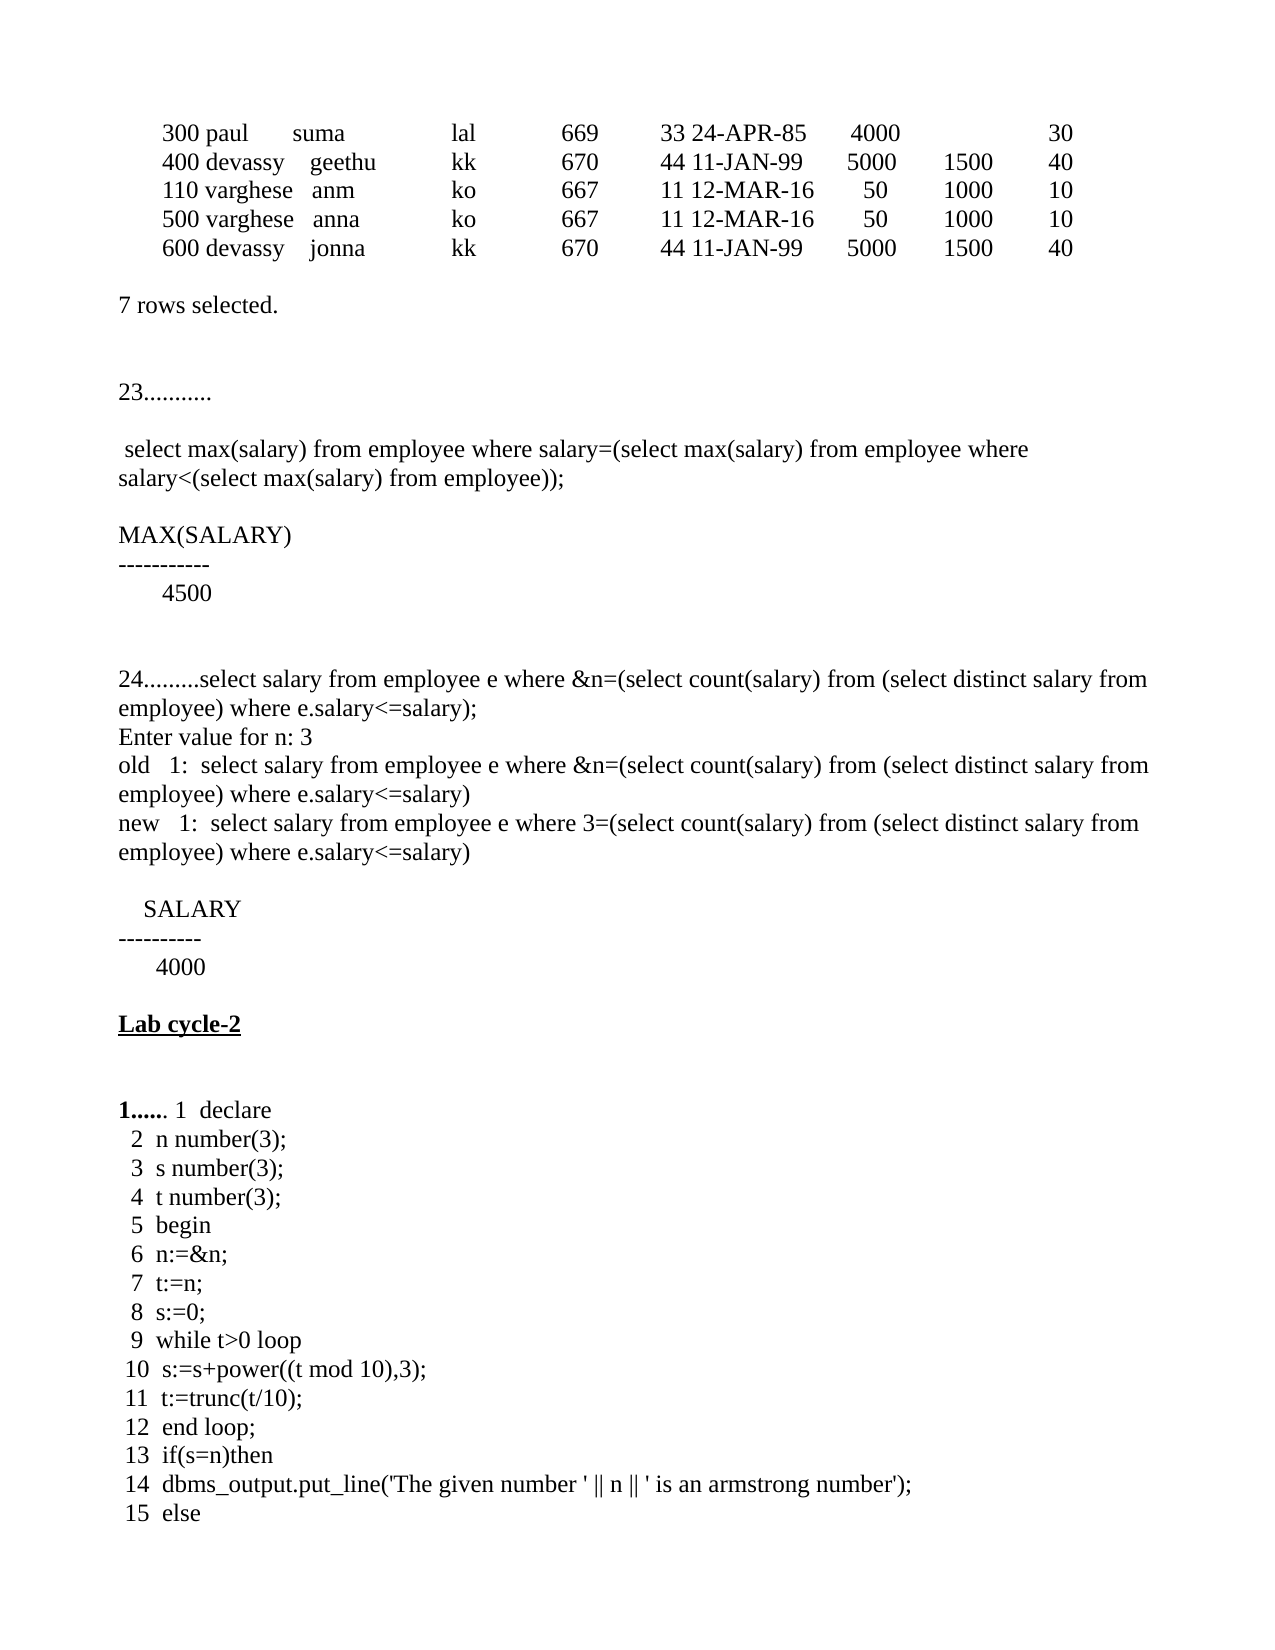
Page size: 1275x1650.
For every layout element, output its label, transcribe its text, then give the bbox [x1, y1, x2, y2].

text ---------- [118, 923, 1157, 952]
text 11 t:=trunc(t/10); [118, 1383, 1157, 1412]
text 1...... 1 declare [118, 1096, 1157, 1124]
text new 1: select salary from employee e where 3=(select count(salary) from (select distinct salary from employee) where e.salary<=salary) [118, 808, 1157, 866]
text ----------- [118, 549, 1157, 578]
text 300 paul suma lal 669 33 24-APR-85 4000 30 [118, 118, 1157, 147]
text 15 else [118, 1498, 1157, 1527]
text select max(salary) from employee where salary=(select max(salary) from employee where salary<(select max(salary) from employee)); [118, 434, 1157, 492]
text 5 begin [118, 1211, 1157, 1239]
text 23........... [118, 377, 1157, 406]
text old 1: select salary from employee e where &n=(select count(salary) from (select distinct salary from employee) where e.salary<=salary) [118, 751, 1157, 808]
text 12 end loop; [118, 1412, 1157, 1441]
text 7 t:=n; [118, 1268, 1157, 1297]
text 4000 [118, 952, 1157, 981]
text 600 devassy jonna kk 670 44 11-JAN-99 5000 1500 40 [118, 233, 1157, 262]
text 8 s:=0; [118, 1297, 1157, 1326]
text Enter value for n: 3 [118, 722, 1157, 751]
text 14 dbms_output.put_line('The given number ' || n || ' is an armstrong number'); [118, 1469, 1157, 1498]
text 500 varghese anna ko 667 11 12-MAR-16 50 1000 10 [118, 204, 1157, 233]
text 400 devassy geethu kk 670 44 11-JAN-99 5000 1500 40 [118, 147, 1157, 176]
text 24.........select salary from employee e where &n=(select count(salary) from (select distinct salary from employee) where e.salary<=salary); [118, 664, 1157, 722]
text 3 s number(3); [118, 1153, 1157, 1182]
text 6 n:=&n; [118, 1239, 1157, 1268]
text 110 varghese anm ko 667 11 12-MAR-16 50 1000 10 [118, 176, 1157, 204]
text 4 t number(3); [118, 1182, 1157, 1211]
text Lab cycle-2 [118, 1009, 1157, 1038]
text SALARY [118, 894, 1157, 923]
text 10 s:=s+power((t mod 10),3); [118, 1354, 1157, 1383]
text 13 if(s=n)then [118, 1441, 1157, 1469]
text 2 n number(3); [118, 1124, 1157, 1153]
text 7 rows selected. [118, 291, 1157, 319]
text 9 while t>0 loop [118, 1326, 1157, 1354]
text MAX(SALARY) [118, 521, 1157, 549]
text 4500 [118, 578, 1157, 607]
